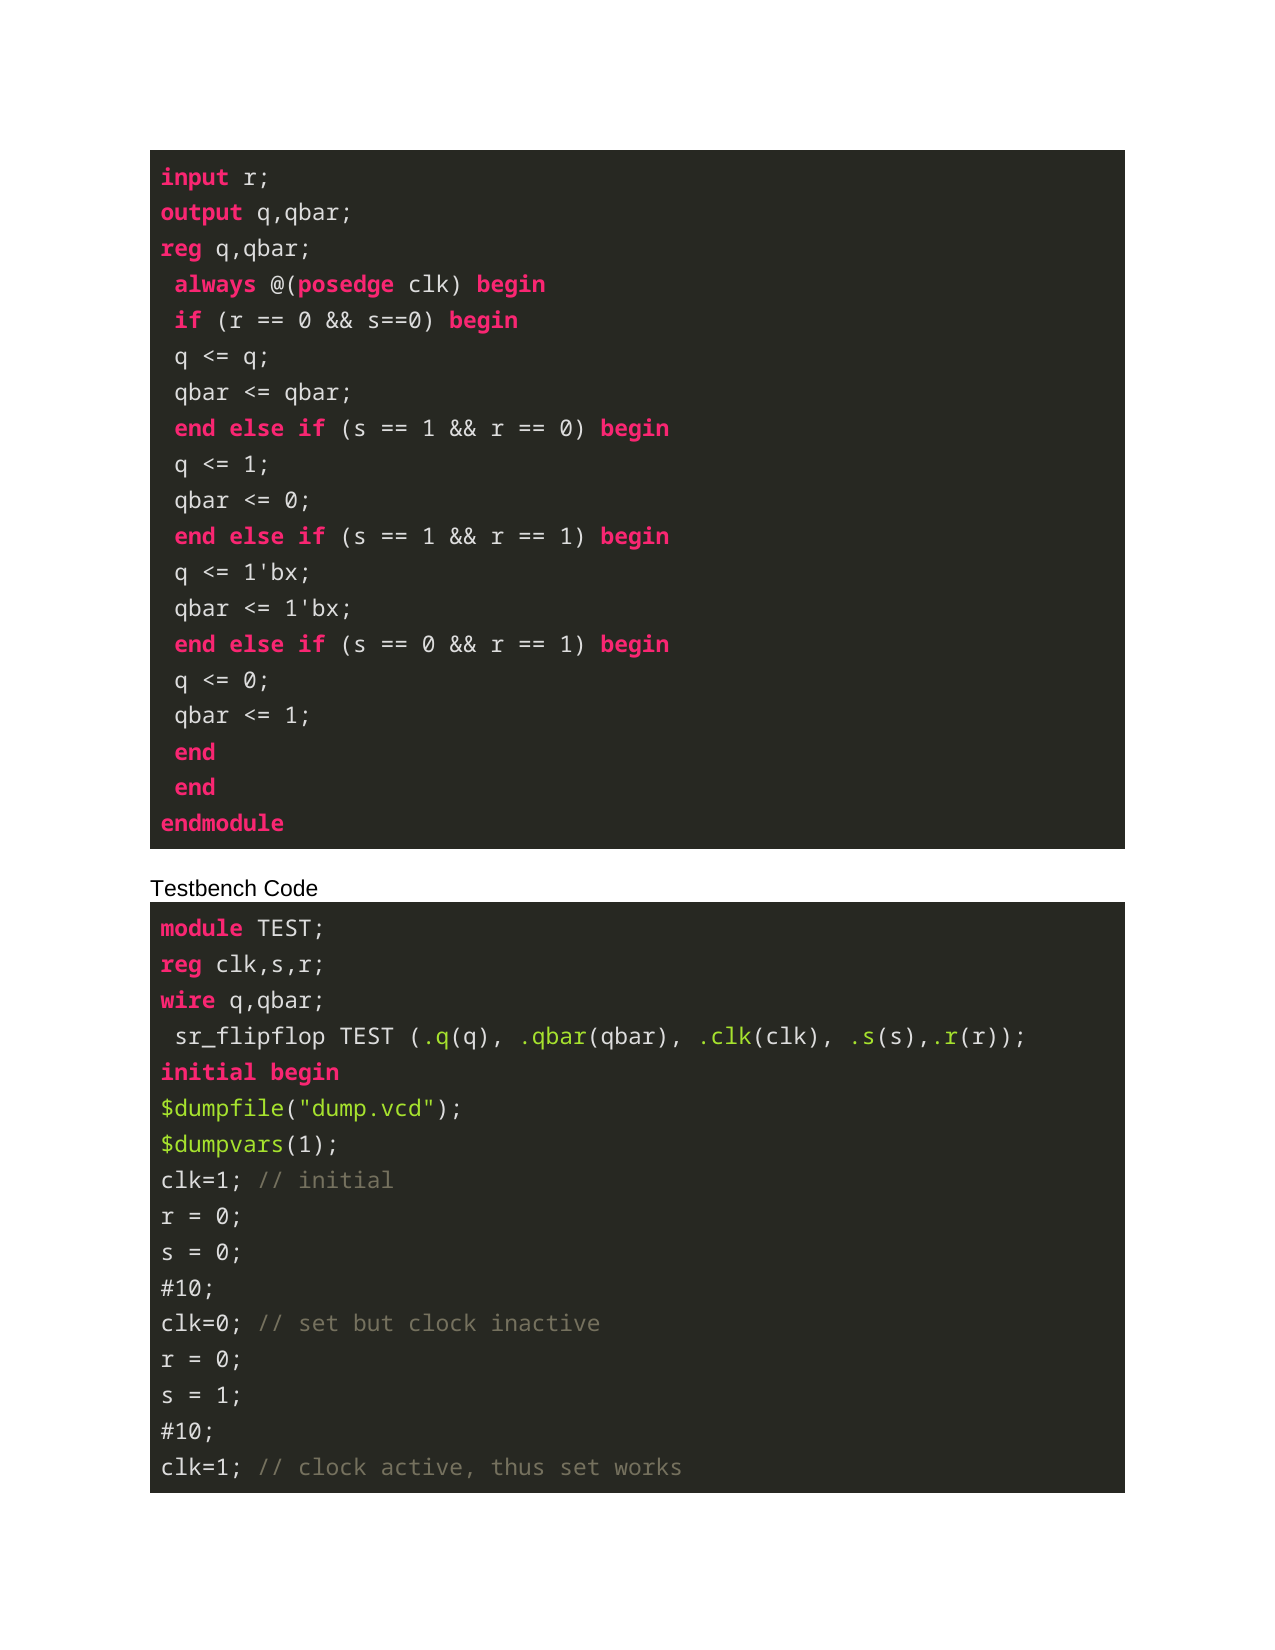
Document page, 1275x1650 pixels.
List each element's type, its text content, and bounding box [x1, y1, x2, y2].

table_header module TEST; reg clk,s,r; wire q,qbar; sr_flipflop TEST (.q(q), .qbar(qbar), .clk(clk), .s(s),.r(r)); initial begin $dumpfile("dump.vcd"); $dumpvars(1); clk=1; // initial r = 0; s = 0; #10; clk=0; // set but clock inactive r = 0; s = 1; #10; clk=1; // clock active, thus set works [150, 902, 1125, 1493]
table_header input r; output q,qbar; reg q,qbar; always @(posedge clk) begin if (r == 0 && s==0) begin q <= q; qbar <= qbar; end else if (s == 1 && r == 0) begin q <= 1; qbar <= 0; end else if (s == 1 && r == 1) begin q <= 1'bx; qbar <= 1'bx; end else if (s == 0 && r == 1) begin q <= 0; qbar <= 1; end end endmodule [150, 150, 1125, 849]
text Testbench Code [150, 875, 1125, 902]
